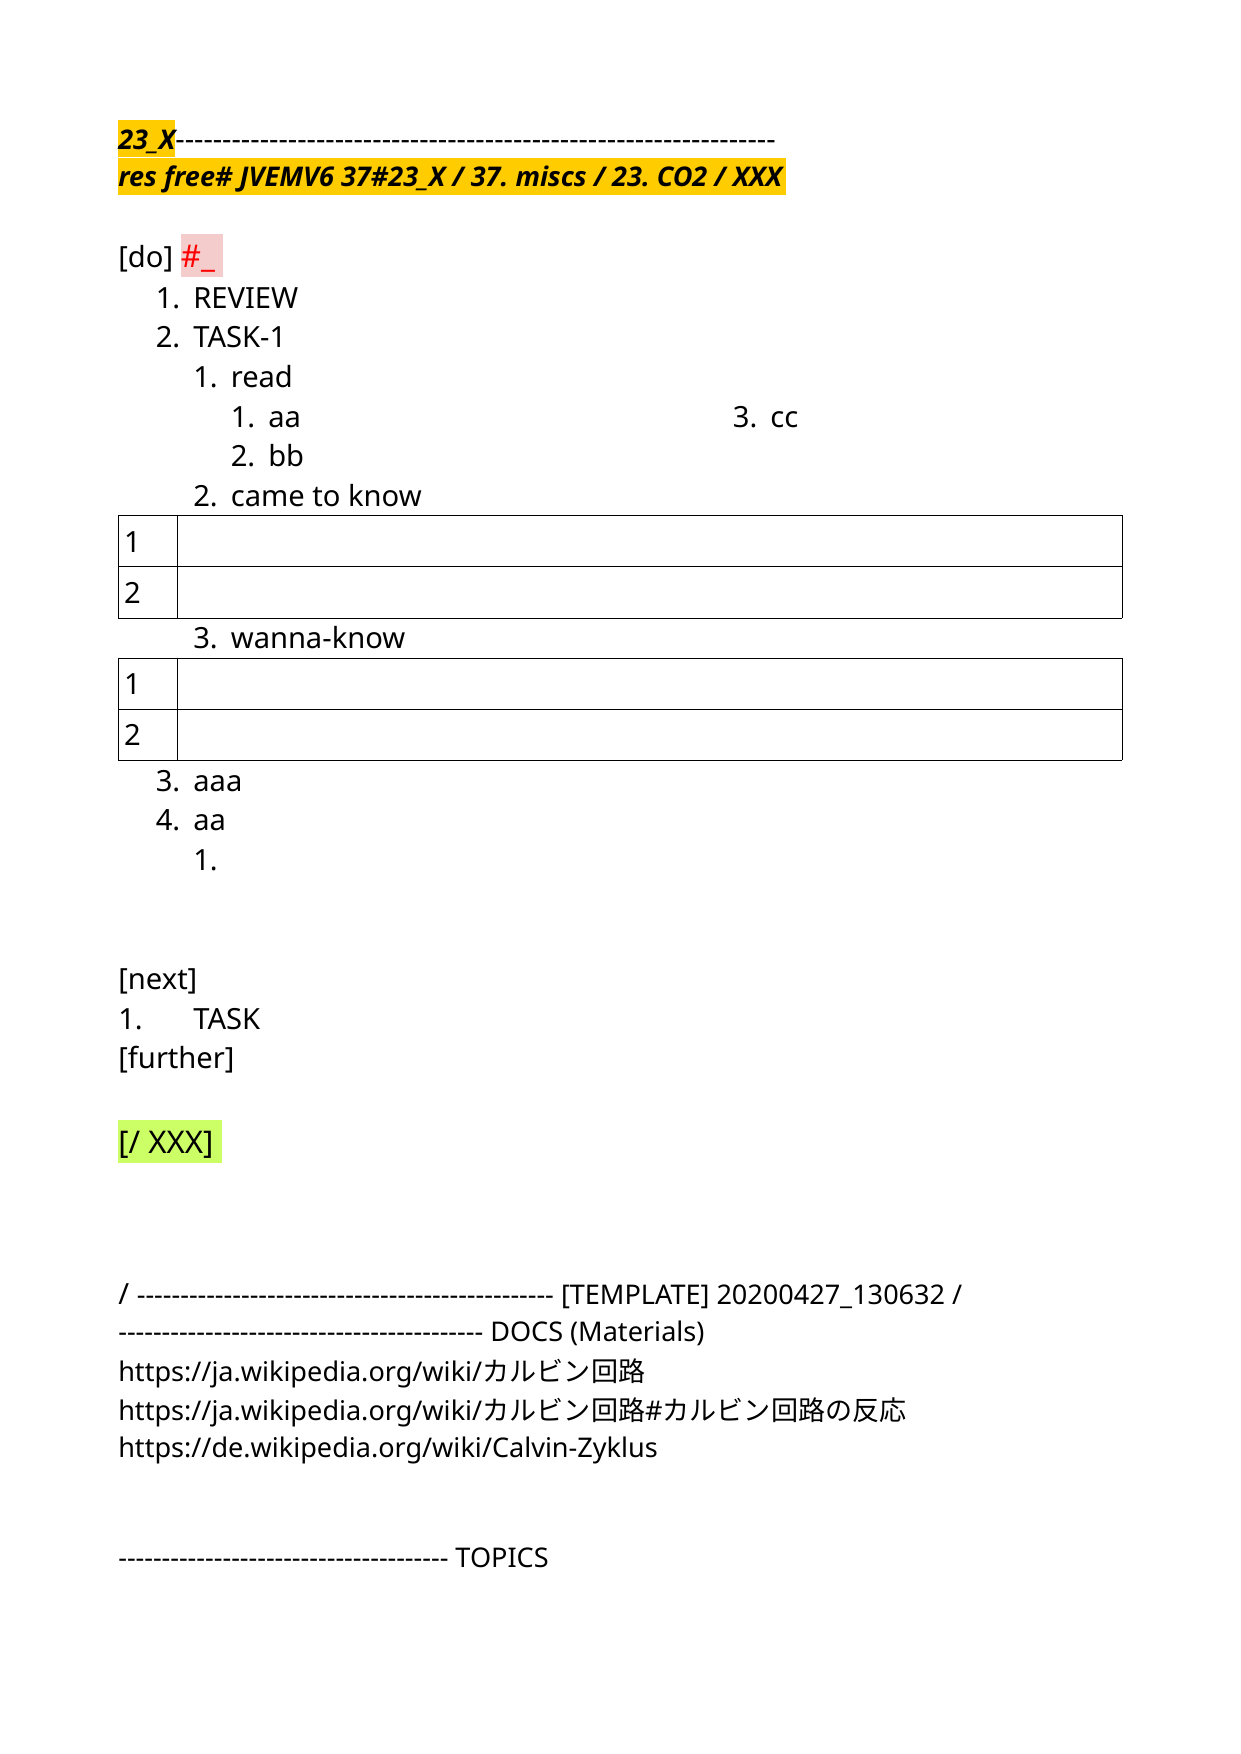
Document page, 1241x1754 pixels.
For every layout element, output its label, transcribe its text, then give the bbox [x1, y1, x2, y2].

list aa [231, 396, 620, 436]
table_header [178, 516, 1122, 566]
list TASK-1 [156, 317, 1122, 356]
table_cell 2 [119, 567, 177, 618]
list bb [231, 436, 620, 475]
list REVIEW [156, 277, 1122, 317]
list cc [733, 396, 1122, 436]
text ------------------------------------------ DOCS (Materials) [118, 1313, 1122, 1349]
list came to know [193, 475, 1122, 515]
text 23_X---------------------------------------------------------------- [118, 118, 1122, 158]
text https://ja.wikipedia.org/wiki/カルビン回路#カルビン回路の反応 [118, 1389, 1122, 1428]
text [/ XXX] [118, 1077, 1122, 1163]
text res free# JVEMV6 37#23_X / 37. miscs / 23. CO2 / XXX [118, 158, 1122, 195]
text [further] [118, 1038, 1122, 1077]
table_cell [178, 567, 1122, 618]
table_header 1 [119, 516, 177, 566]
text [next] [118, 958, 1122, 998]
text https://ja.wikipedia.org/wiki/カルビン回路 [118, 1349, 1122, 1389]
text -------------------------------------- TOPICS [118, 1539, 1122, 1576]
text https://de.wikipedia.org/wiki/Calvin-Zyklus [118, 1428, 1122, 1465]
list TASK [118, 998, 1122, 1038]
text [do] #_ [118, 234, 1122, 277]
list wanna-know [193, 619, 1122, 657]
text / ------------------------------------------------ [TEMPLATE] 20200427_130632 / [118, 1273, 1122, 1313]
table_cell [178, 710, 1122, 760]
table_header [178, 659, 1122, 709]
list read [193, 356, 1122, 396]
list aaa [156, 761, 1122, 800]
table_cell 2 [119, 710, 177, 760]
list aa [156, 800, 1122, 839]
table_header 1 [119, 659, 177, 709]
